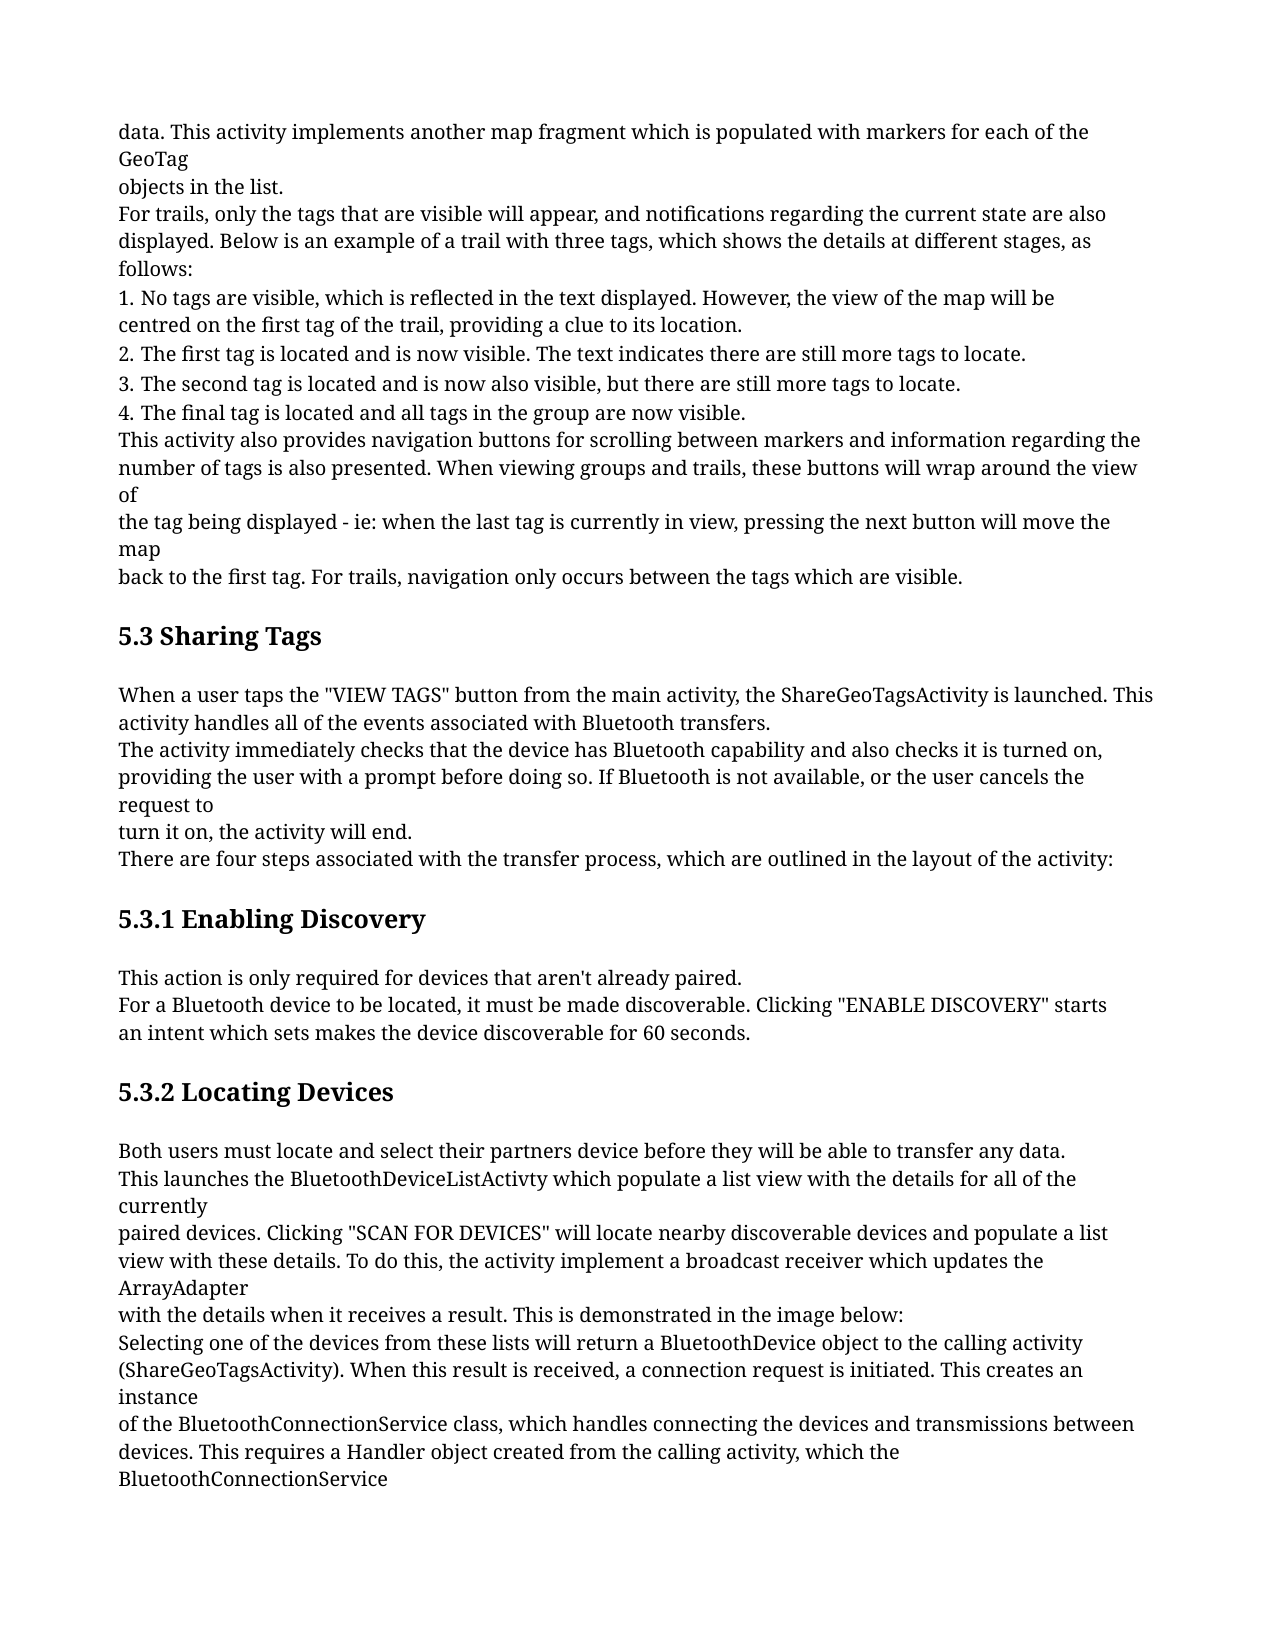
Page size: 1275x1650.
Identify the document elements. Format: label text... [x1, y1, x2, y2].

text 5.3.2 Locating Devices [118, 1075, 1157, 1109]
text 5.3.1 Enabling Discovery [118, 901, 1157, 935]
text This action is only required for devices that aren't already paired. For a Bluetooth device to be located, it must be made discoverable. Clicking "ENABLE DISCOVERY" starts an intent which sets makes the device discoverable for 60 seconds. [118, 964, 1157, 1046]
text 5.3 Sharing Tags [118, 619, 1157, 653]
text Both users must locate and select their partners device before they will be able to transfer any data. This launches the BluetoothDeviceListActivty which populate a list view with the details for all of the currently paired devices. Clicking "SCAN FOR DEVICES" will locate nearby discoverable devices and populate a list view with these details. To do this, the activity implement a broadcast receiver which updates the ArrayAdapter with the details when it receives a result. This is demonstrated in the image below: Selecting one of the devices from these lists will return a BluetoothDevice object to the calling activity (ShareGeoTagsActivity). When this result is received, a connection request is initiated. This creates an instance of the BluetoothConnectionService class, which handles connecting the devices and transmissions between devices. This requires a Handler object created from the calling activity, which the BluetoothConnectionService [118, 1138, 1157, 1492]
text data. This activity implements another map fragment which is populated with markers for each of the GeoTag objects in the list. For trails, only the tags that are visible will appear, and notifications regarding the current state are also displayed. Below is an example of a trail with three tags, which shows the details at different stages, as follows: 1. No tags are visible, which is reflected in the text displayed. However, the view of the map will be centred on the first tag of the trail, providing a clue to its location. 2. The first tag is located and is now visible. The text indicates there are still more tags to locate. 3. The second tag is located and is now also visible, but there are still more tags to locate. 4. The final tag is located and all tags in the group are now visible. This activity also provides navigation buttons for scrolling between markers and information regarding the number of tags is also presented. When viewing groups and trails, these buttons will wrap around the view of the tag being displayed - ie: when the last tag is currently in view, pressing the next button will move the map back to the first tag. For trails, navigation only occurs between the tags which are visible. [118, 118, 1157, 619]
text When a user taps the "VIEW TAGS" button from the main activity, the ShareGeoTagsActivity is launched. This activity handles all of the events associated with Bluetooth transfers. The activity immediately checks that the device has Bluetooth capability and also checks it is turned on, providing the user with a prompt before doing so. If Bluetooth is not available, or the user cancels the request to turn it on, the activity will end. There are four steps associated with the transfer process, which are outlined in the layout of the activity: [118, 682, 1157, 901]
